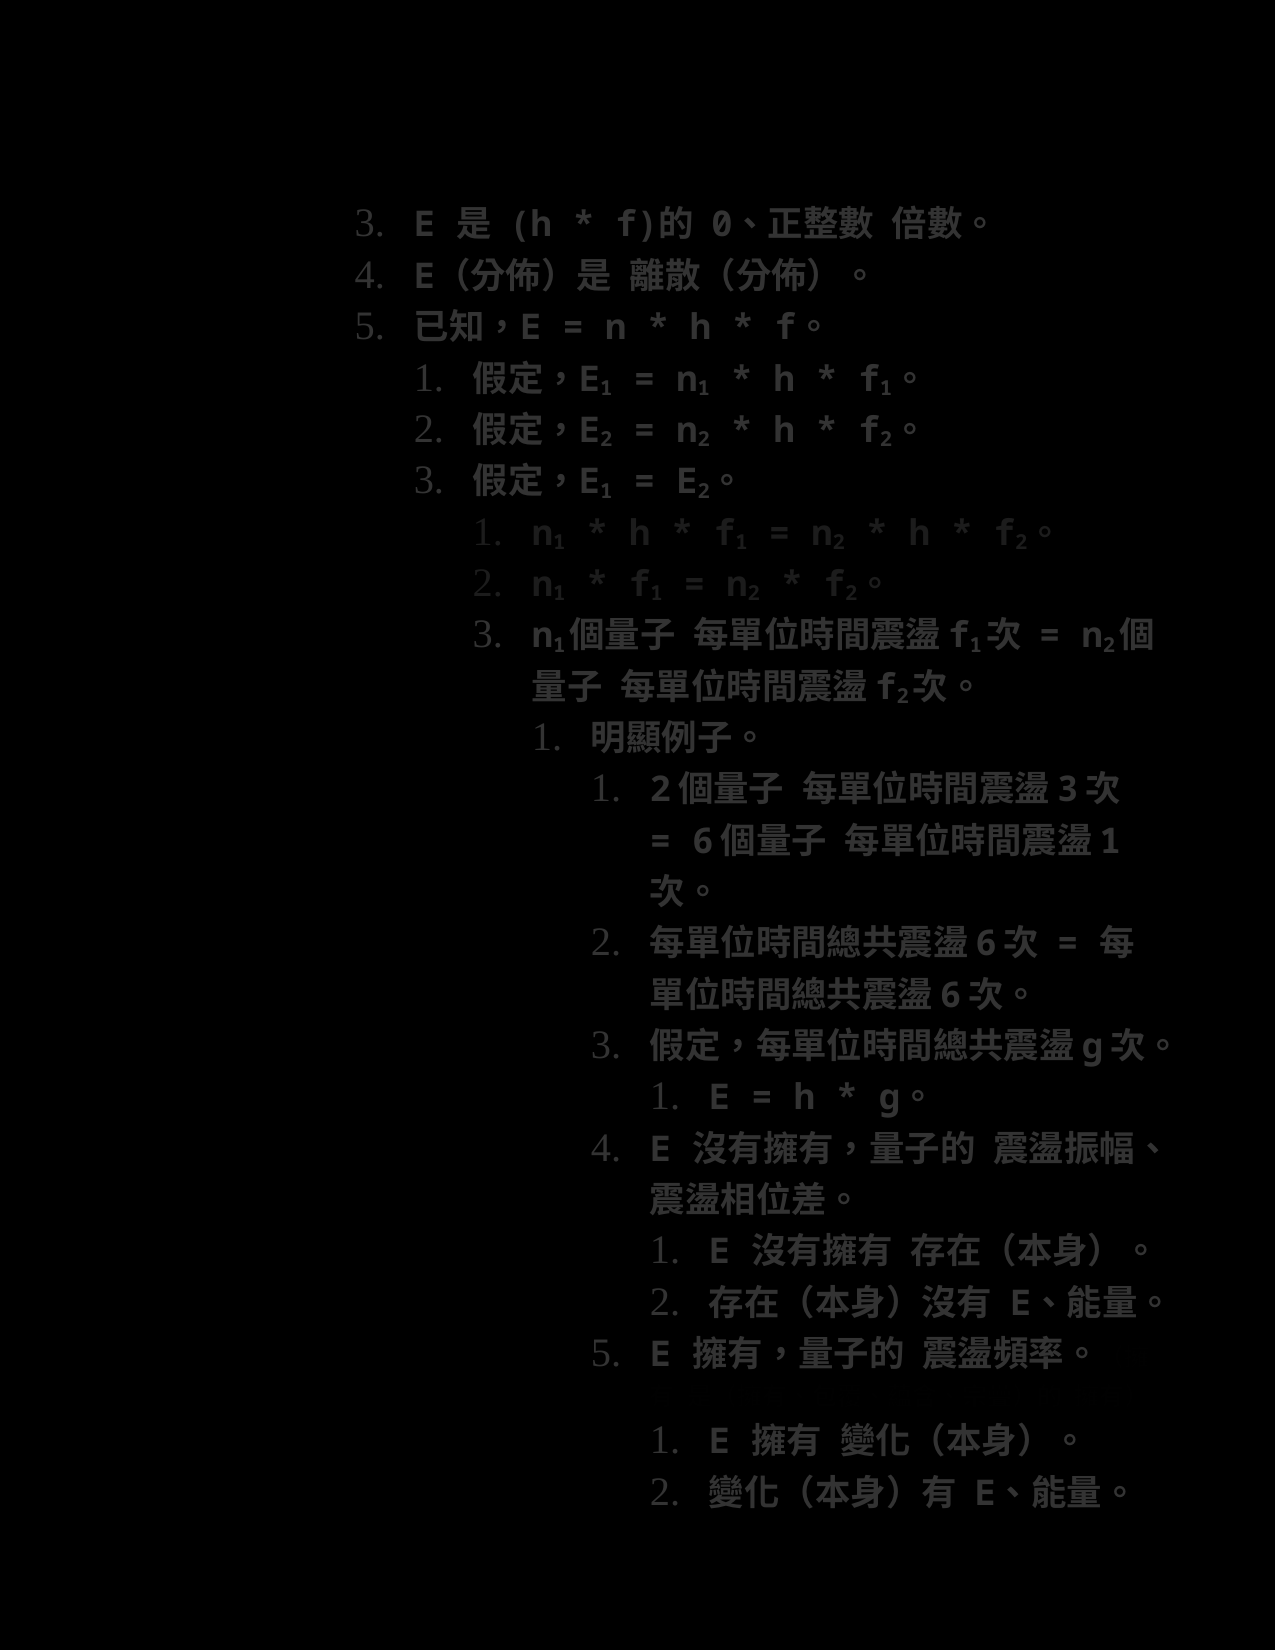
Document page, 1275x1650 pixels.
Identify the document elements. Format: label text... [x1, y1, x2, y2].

list n1 * h * f1 = n2 * h * f2。 [472, 504, 1157, 555]
list E 沒有擁有 存在（本身）。 [649, 1223, 1157, 1274]
list E 是 (h * f)的 0、正整數 倍數。 [354, 196, 1157, 247]
list E 擁有，量子的 震盪頻率。（擁有 是（擁有、包覆、蘊含、宗疊）的 擁有） [591, 1325, 1157, 1413]
list 存在（本身）沒有 E、能量。 [649, 1274, 1157, 1325]
list 每單位時間總共震盪6次 = 每單位時間總共震盪6次。 [591, 914, 1157, 1017]
list 假定，E1 = E2。 [413, 453, 1157, 504]
list 變化（本身）有 E、能量。 [649, 1464, 1157, 1516]
list 已知，E = n * h * f。 [354, 298, 1157, 350]
list E 沒有擁有，量子的 震盪振幅、震盪相位差。 [591, 1120, 1157, 1223]
list E = h * g。 [649, 1069, 1157, 1120]
list 明顯例子。 [532, 709, 1157, 761]
list E 擁有 變化（本身）。 [649, 1413, 1157, 1464]
list 假定，E2 = n2 * h * f2。 [413, 401, 1157, 453]
list 假定，每單位時間總共震盪g次。 [591, 1017, 1157, 1069]
list E（分佈）是 離散（分佈）。 [354, 247, 1157, 298]
list 假定，E1 = n1 * h * f1。 [413, 350, 1157, 401]
list 2個量子 每單位時間震盪3次 = 6個量子 每單位時間震盪1次。 [591, 761, 1157, 914]
list n1 * f1 = n2 * f2。 [472, 555, 1157, 607]
list n1個量子 每單位時間震盪f1次 = n2個量子 每單位時間震盪f2次。 [472, 607, 1157, 709]
